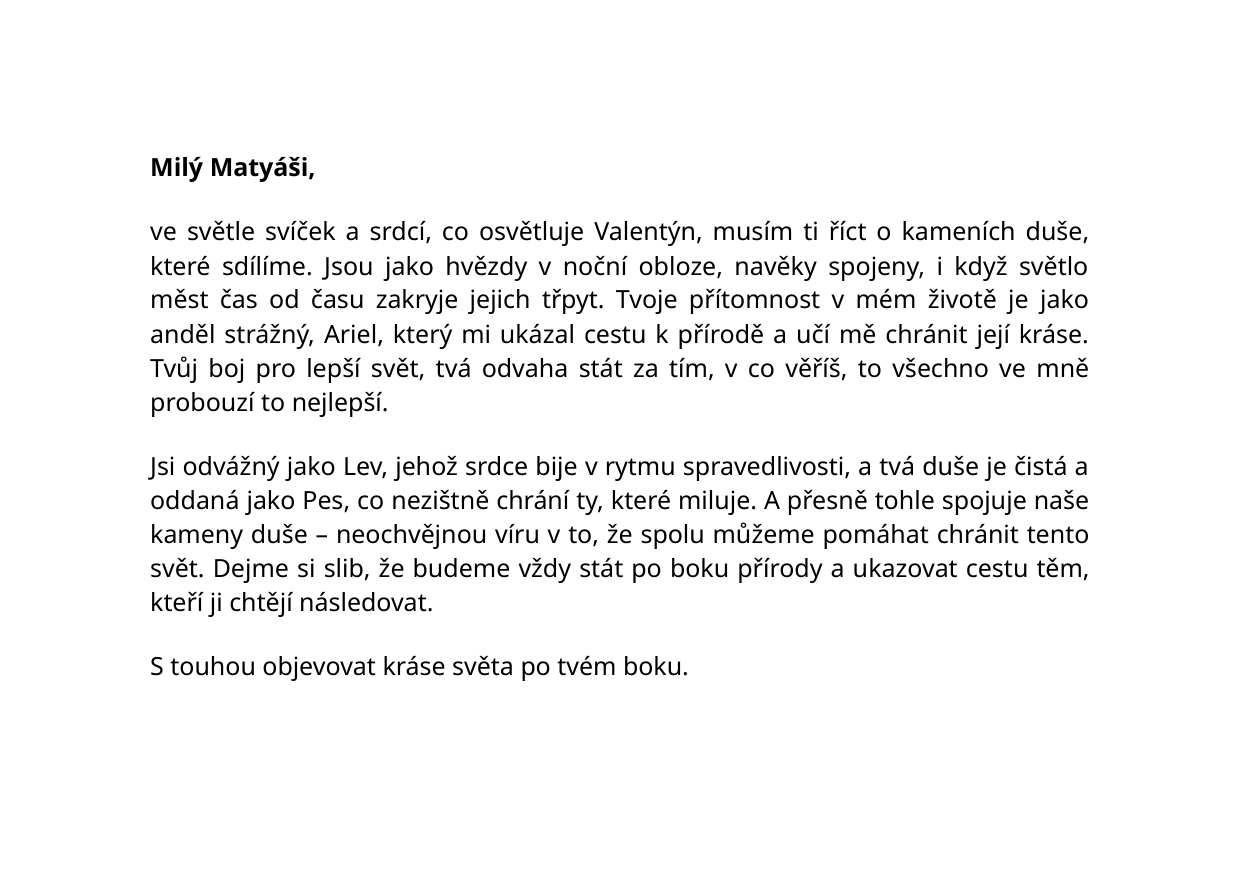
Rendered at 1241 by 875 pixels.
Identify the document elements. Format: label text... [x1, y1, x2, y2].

text ve světle svíček a srdcí, co osvětluje Valentýn, musím ti říct o kameních duše, které sdílíme. Jsou jako hvězdy v noční obloze, navěky spojeny, i když světlo měst čas od času zakryje jejich třpyt. Tvoje přítomnost v mém životě je jako anděl strážný, Ariel, který mi ukázal cestu k přírodě a učí mě chránit její kráse. Tvůj boj pro lepší svět, tvá odvaha stát za tím, v co věříš, to všechno ve mně probouzí to nejlepší. [150, 214, 1091, 418]
text Jsi odvážný jako Lev, jehož srdce bije v rytmu spravedlivosti, a tvá duše je čistá a oddaná jako Pes, co nezištně chrání ty, které miluje. A přesně tohle spojuje naše kameny duše – neochvějnou víru v to, že spolu můžeme pomáhat chránit tento svět. Dejme si slib, že budeme vždy stát po boku přírody a ukazovat cestu těm, kteří ji chtějí následovat. [150, 448, 1091, 619]
text Milý Matyáši, [150, 150, 1091, 184]
text S touhou objevovat kráse světa po tvém boku. [150, 649, 1091, 683]
